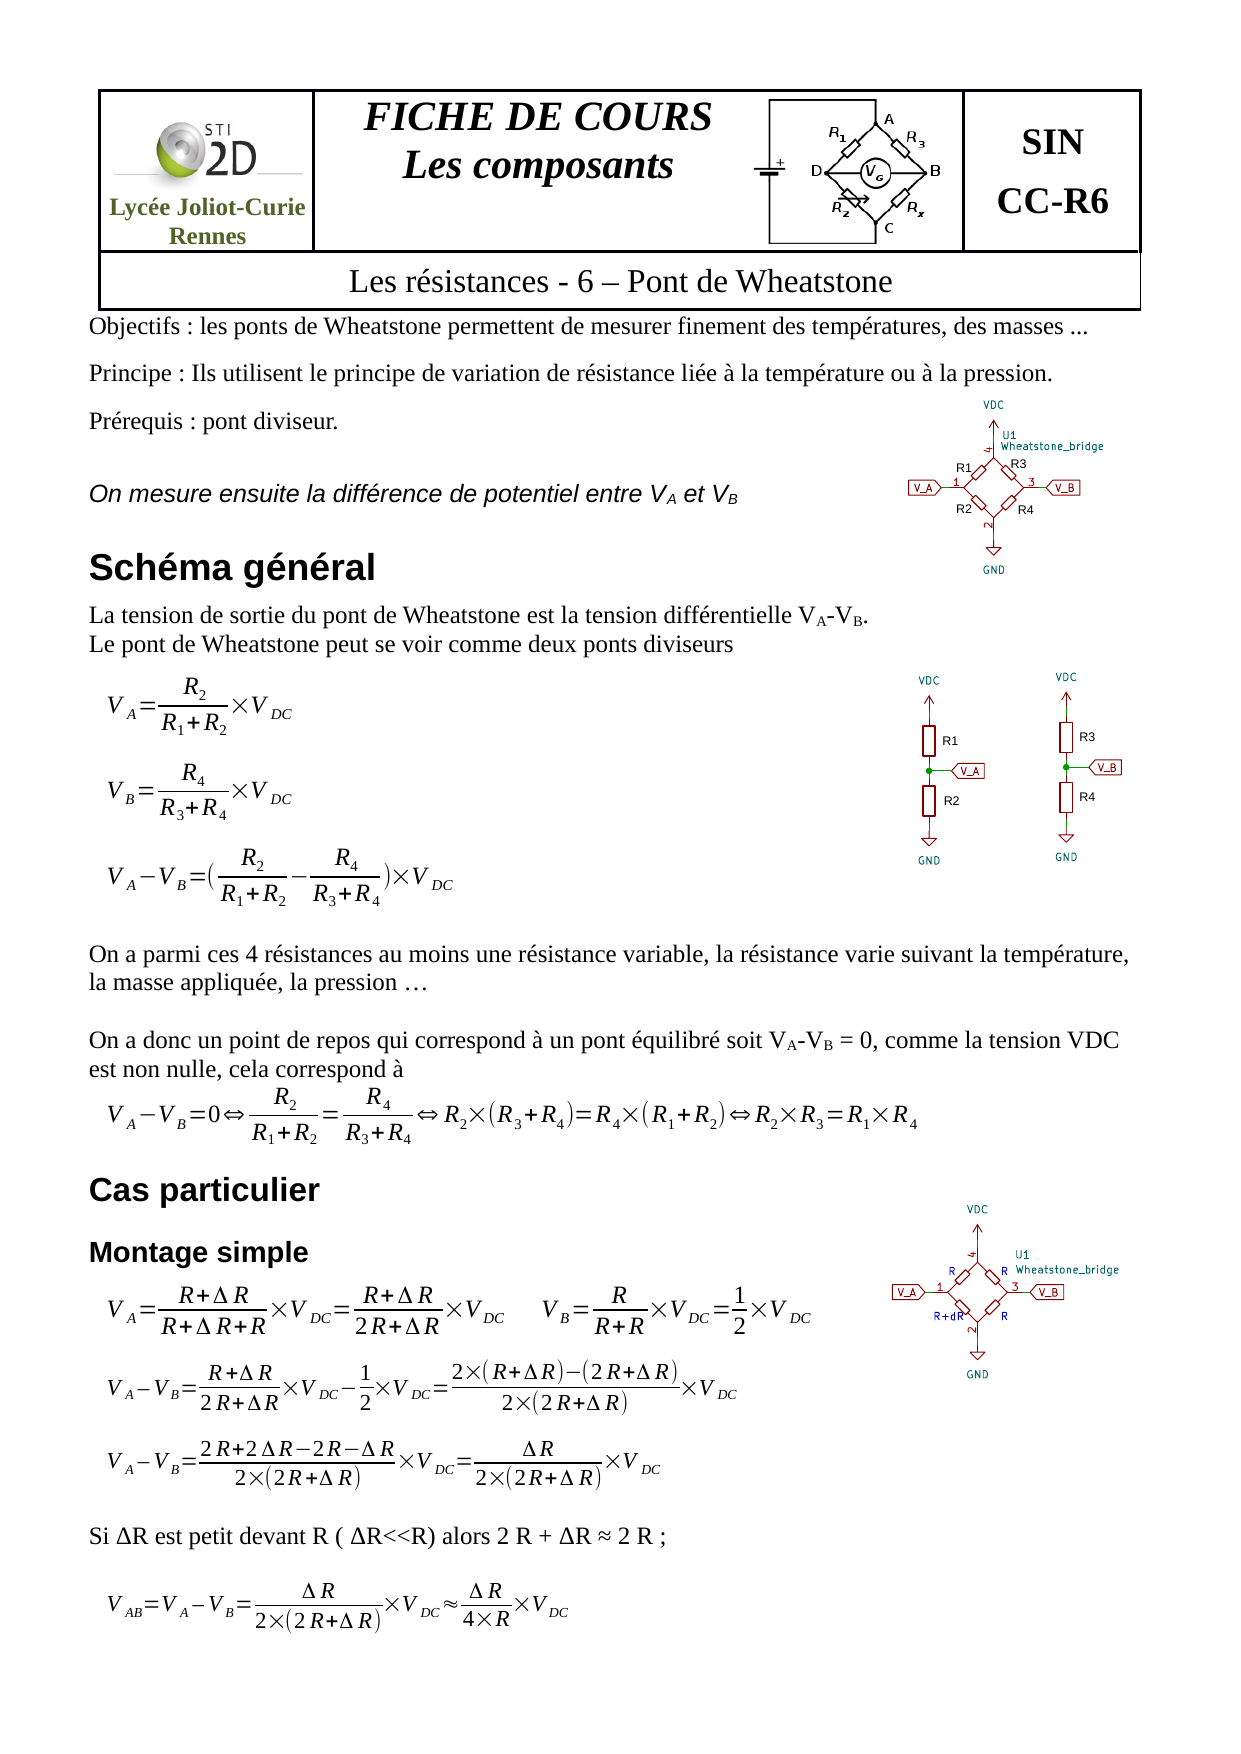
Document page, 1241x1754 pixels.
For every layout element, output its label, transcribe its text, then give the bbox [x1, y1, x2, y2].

text Objectifs : les ponts de Wheatstone permettent de mesurer finement des températures, des masses ... [88, 311, 1152, 340]
subtitle Montage simple [88, 1235, 977, 1269]
subtitle [978, 1235, 1152, 1269]
text Le pont de Wheatstone peut se voir comme deux ponts diviseurs [88, 629, 1152, 658]
subtitle On mesure ensuite la différence de potentiel entre VA et VB [1011, 479, 1152, 507]
table_header SIN CC-R6 [965, 92, 1139, 250]
text Principe : Ils utilisent le principe de variation de résistance liée à la température ou à la pression. [88, 358, 1152, 387]
text Prérequis : pont diviseur. [88, 406, 1152, 435]
table_header FICHE DE COURS Les composants [315, 92, 962, 250]
subtitle Schéma général [88, 545, 1152, 588]
subtitle Cas particulier [88, 1169, 1152, 1208]
picture [753, 99, 942, 244]
text Si ΔR est petit devant R ( ΔR<<R) alors 2 R + ΔR ≈ 2 R ; [88, 1521, 1152, 1549]
text On a parmi ces 4 résistances au moins une résistance variable, la résistance varie suivant la température, la masse appliquée, la pression … [88, 939, 1152, 996]
subtitle On mesure ensuite la différence de potentiel entre VA et VB [966, 479, 1022, 507]
text On a donc un point de repos qui correspond à un pont équilibré soit VA-VB = 0, comme la tension VDC est non nulle, cela correspond à [88, 1025, 1152, 1149]
picture [113, 110, 303, 193]
table_header Lycée Joliot-Curie Rennes [101, 92, 312, 250]
table_cell Les résistances - 6 – Pont de Wheatstone [101, 250, 1140, 308]
text La tension de sortie du pont de Wheatstone est la tension différentielle VA-VB. [88, 601, 1152, 629]
subtitle On mesure ensuite la différence de potentiel entre VA et VB [88, 479, 976, 507]
